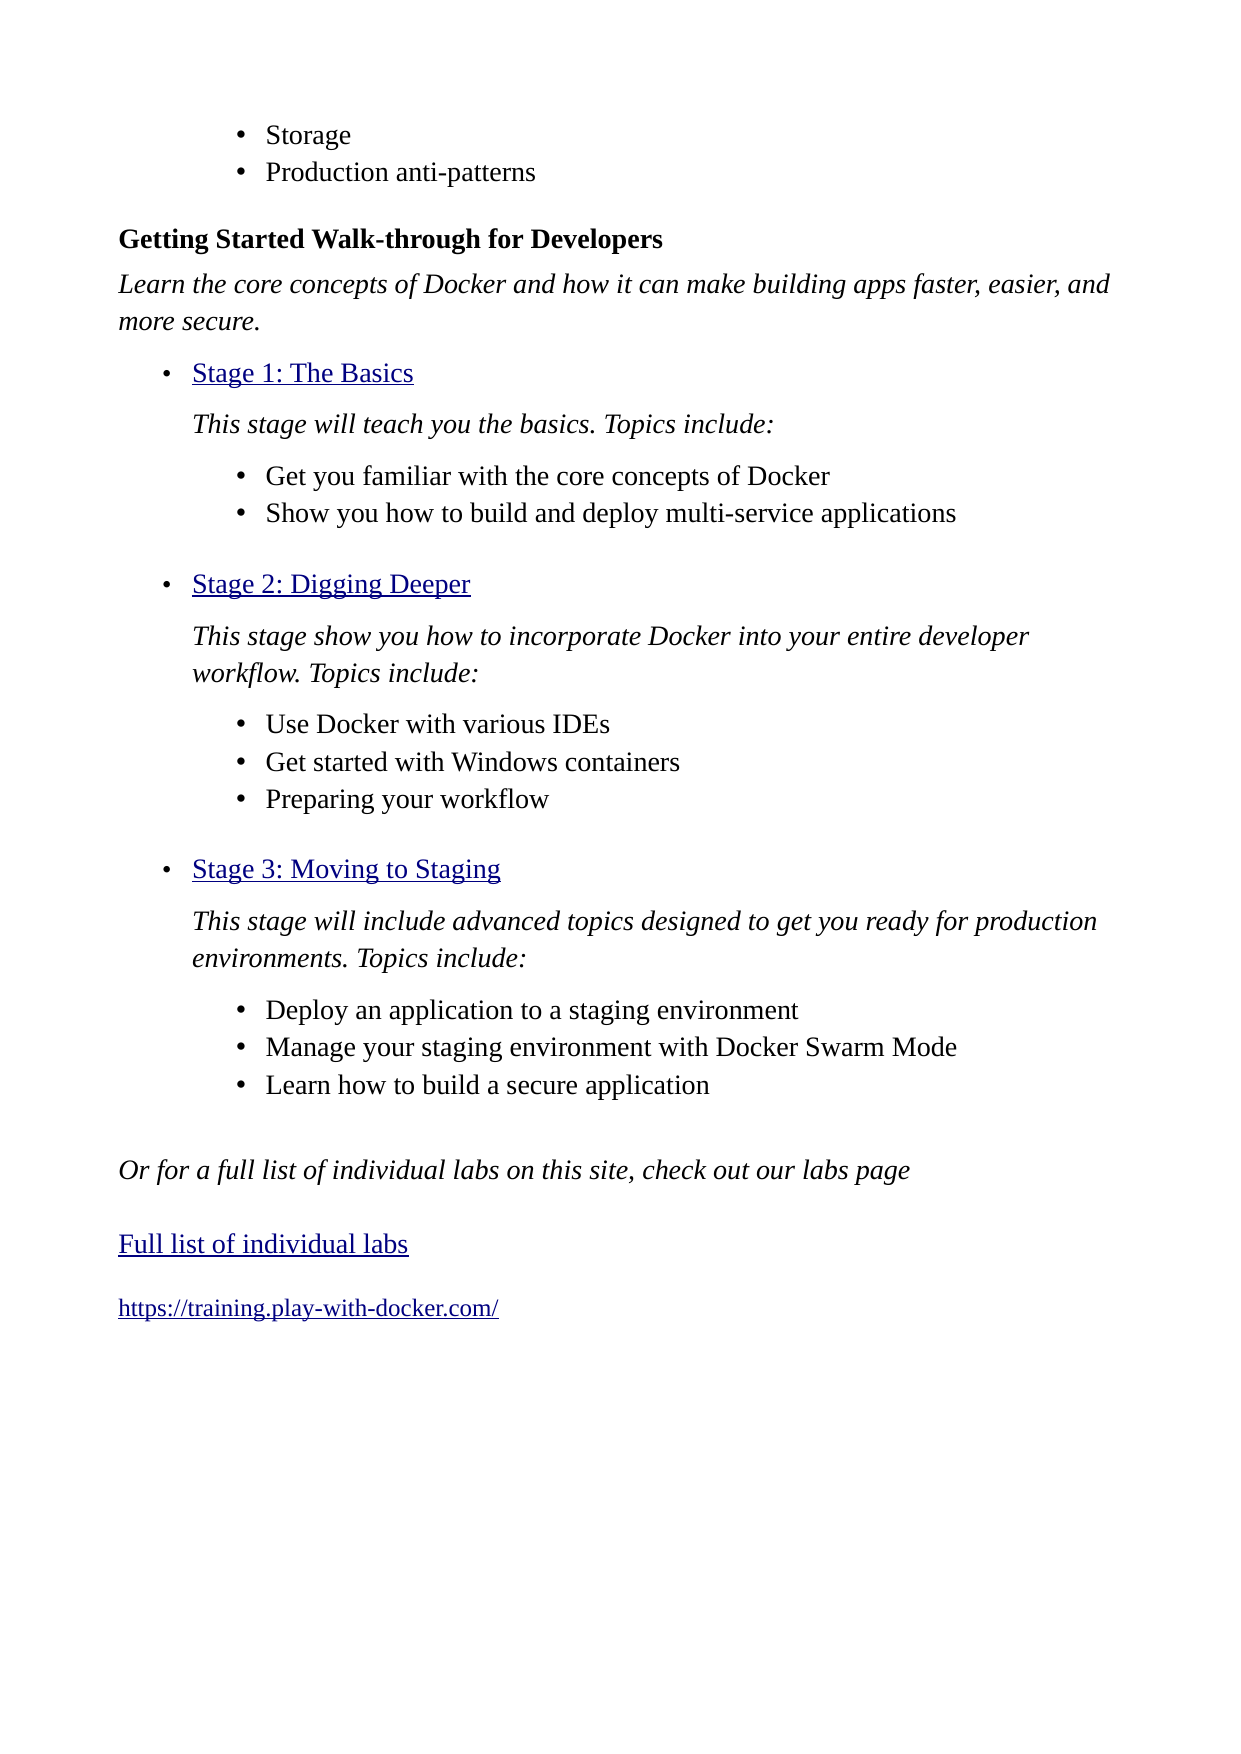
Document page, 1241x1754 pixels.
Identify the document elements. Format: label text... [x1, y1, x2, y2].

list Get you familiar with the core concepts of Docker [236, 459, 1122, 492]
subtitle Getting Started Walk-through for Developers [118, 222, 1122, 254]
list Get started with Windows containers [236, 745, 1122, 777]
list Stage 3: Moving to Staging [162, 852, 1122, 885]
list Learn how to build a secure application [236, 1068, 1122, 1100]
text https://training.play-with-docker.com/ [118, 1293, 1122, 1322]
list Storage [236, 118, 1122, 151]
text Learn the core concepts of Docker and how it can make building apps faster, easier, and more secure. [118, 267, 1122, 336]
list Show you how to build and deploy multi-service applications [236, 497, 1122, 529]
list Stage 2: Digging Deeper [162, 567, 1122, 599]
text Or for a full list of individual labs on this site, check out our labs page Full list of individual labs [118, 1153, 1122, 1259]
list Manage your staging environment with Docker Swarm Mode [236, 1031, 1122, 1063]
list Production anti-patterns [236, 155, 1122, 188]
list Deploy an application to a staging environment [236, 993, 1122, 1026]
list This stage will teach you the basics. Topics include: [162, 407, 1122, 440]
list This stage will include advanced topics designed to get you ready for production environments. Topics include: [162, 904, 1122, 974]
list Stage 1: The Basics [162, 356, 1122, 388]
list Use Docker with various IDEs [236, 708, 1122, 740]
list This stage show you how to incorporate Docker into your entire developer workflow. Topics include: [162, 619, 1122, 688]
list Preparing your workflow [236, 782, 1122, 815]
